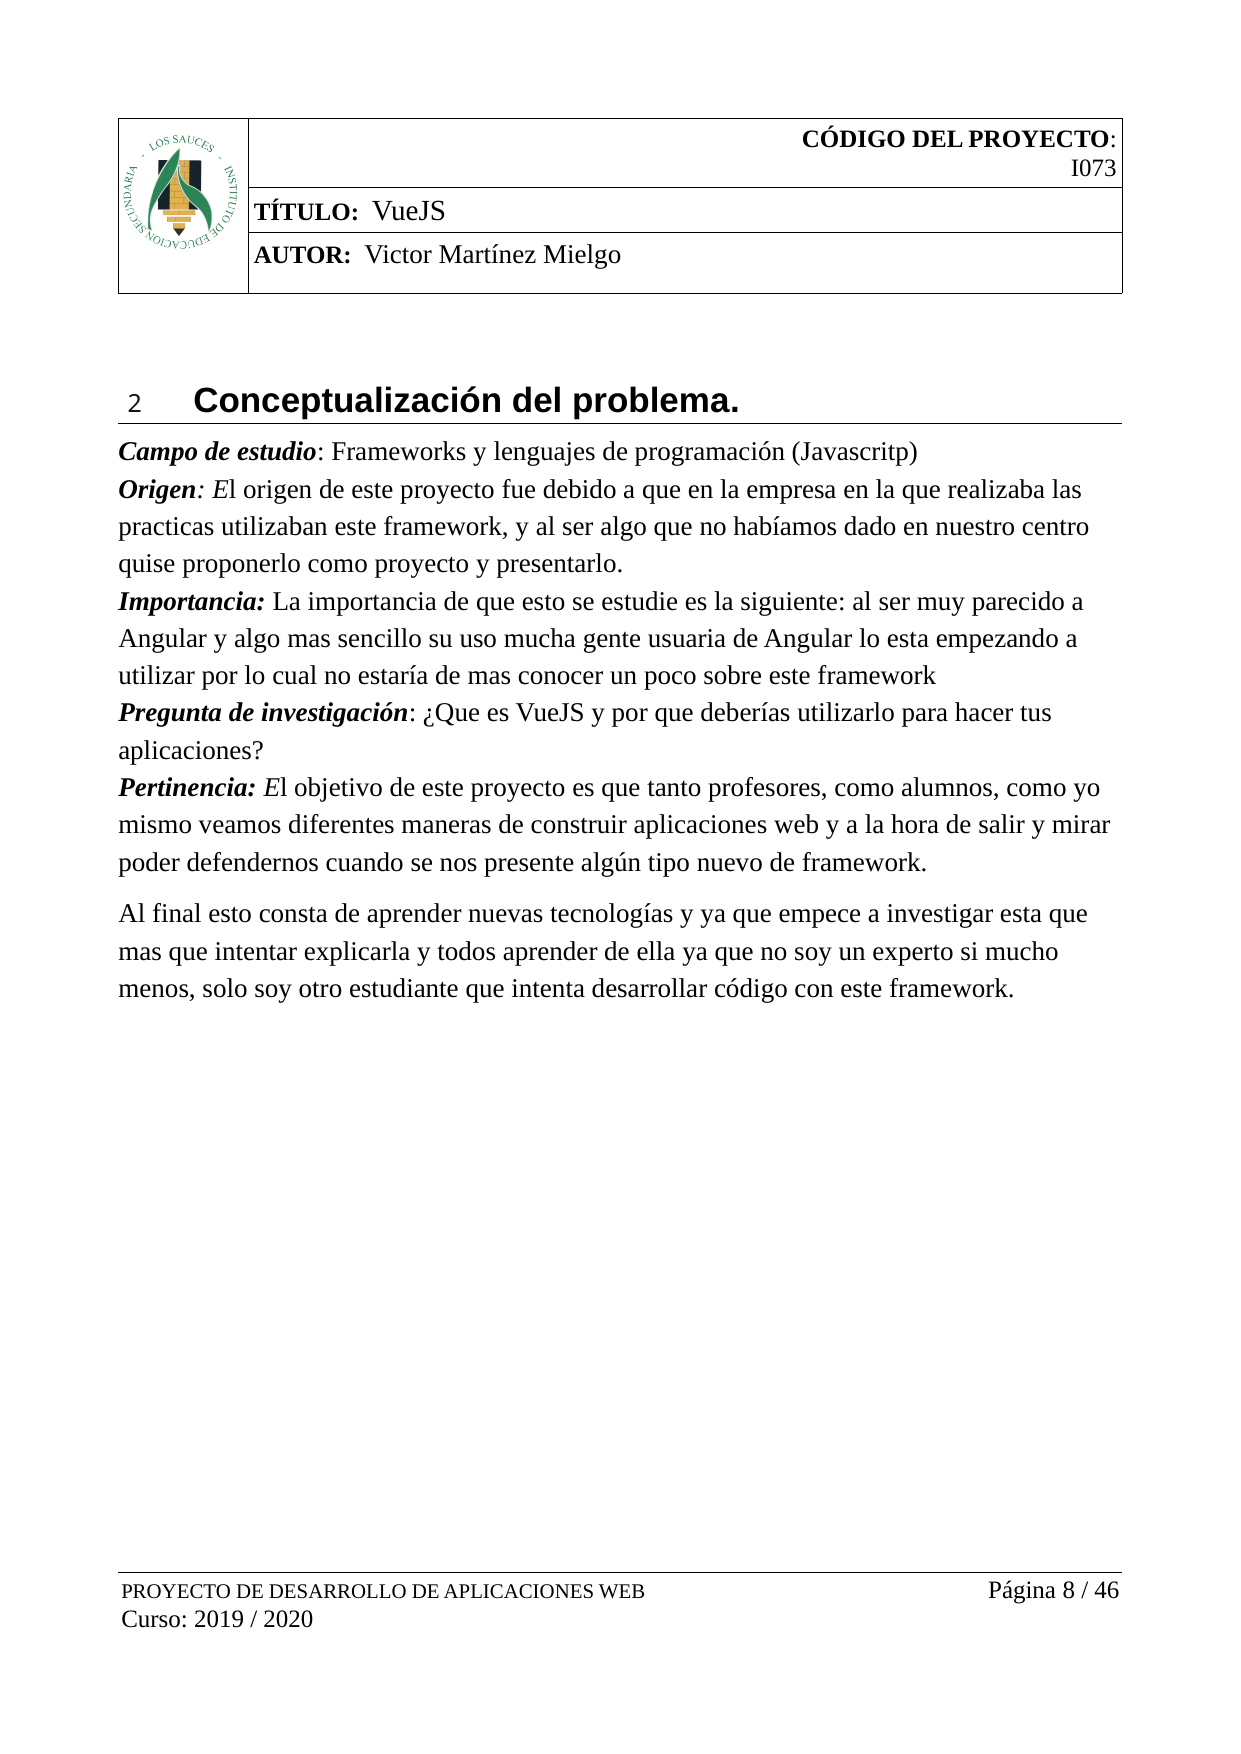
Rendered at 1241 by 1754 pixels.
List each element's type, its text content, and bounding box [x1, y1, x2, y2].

picture [112, 123, 254, 257]
subtitle Conceptualización del problema. [118, 376, 1122, 423]
text Campo de estudio: Frameworks y lenguajes de programación (Javascritp) Origen: El origen de este proyecto fue debido a que en la empresa en la que realizaba las practicas utilizaban este framework, y al ser algo que no habíamos dado en nuestro centro quise proponerlo como proyecto y presentarlo. Importancia: La importancia de que esto se estudie es la siguiente: al ser muy parecido a Angular y algo mas sencillo su uso mucha gente usuaria de Angular lo esta empezando a utilizar por lo cual no estaría de mas conocer un poco sobre este framework Pregunta de investigación: ¿Que es VueJS y por que deberías utilizarlo para hacer tus aplicaciones? Pertinencia: El objetivo de este proyecto es que tanto profesores, como alumnos, como yo mismo veamos diferentes maneras de construir aplicaciones web y a la hora de salir y mirar poder defendernos cuando se nos presente algún tipo nuevo de framework. [118, 436, 1122, 877]
text Al final esto consta de aprender nuevas tecnologías y ya que empece a investigar esta que mas que intentar explicarla y todos aprender de ella ya que no soy un experto si mucho menos, solo soy otro estudiante que intenta desarrollar código con este framework. [118, 898, 1122, 1003]
